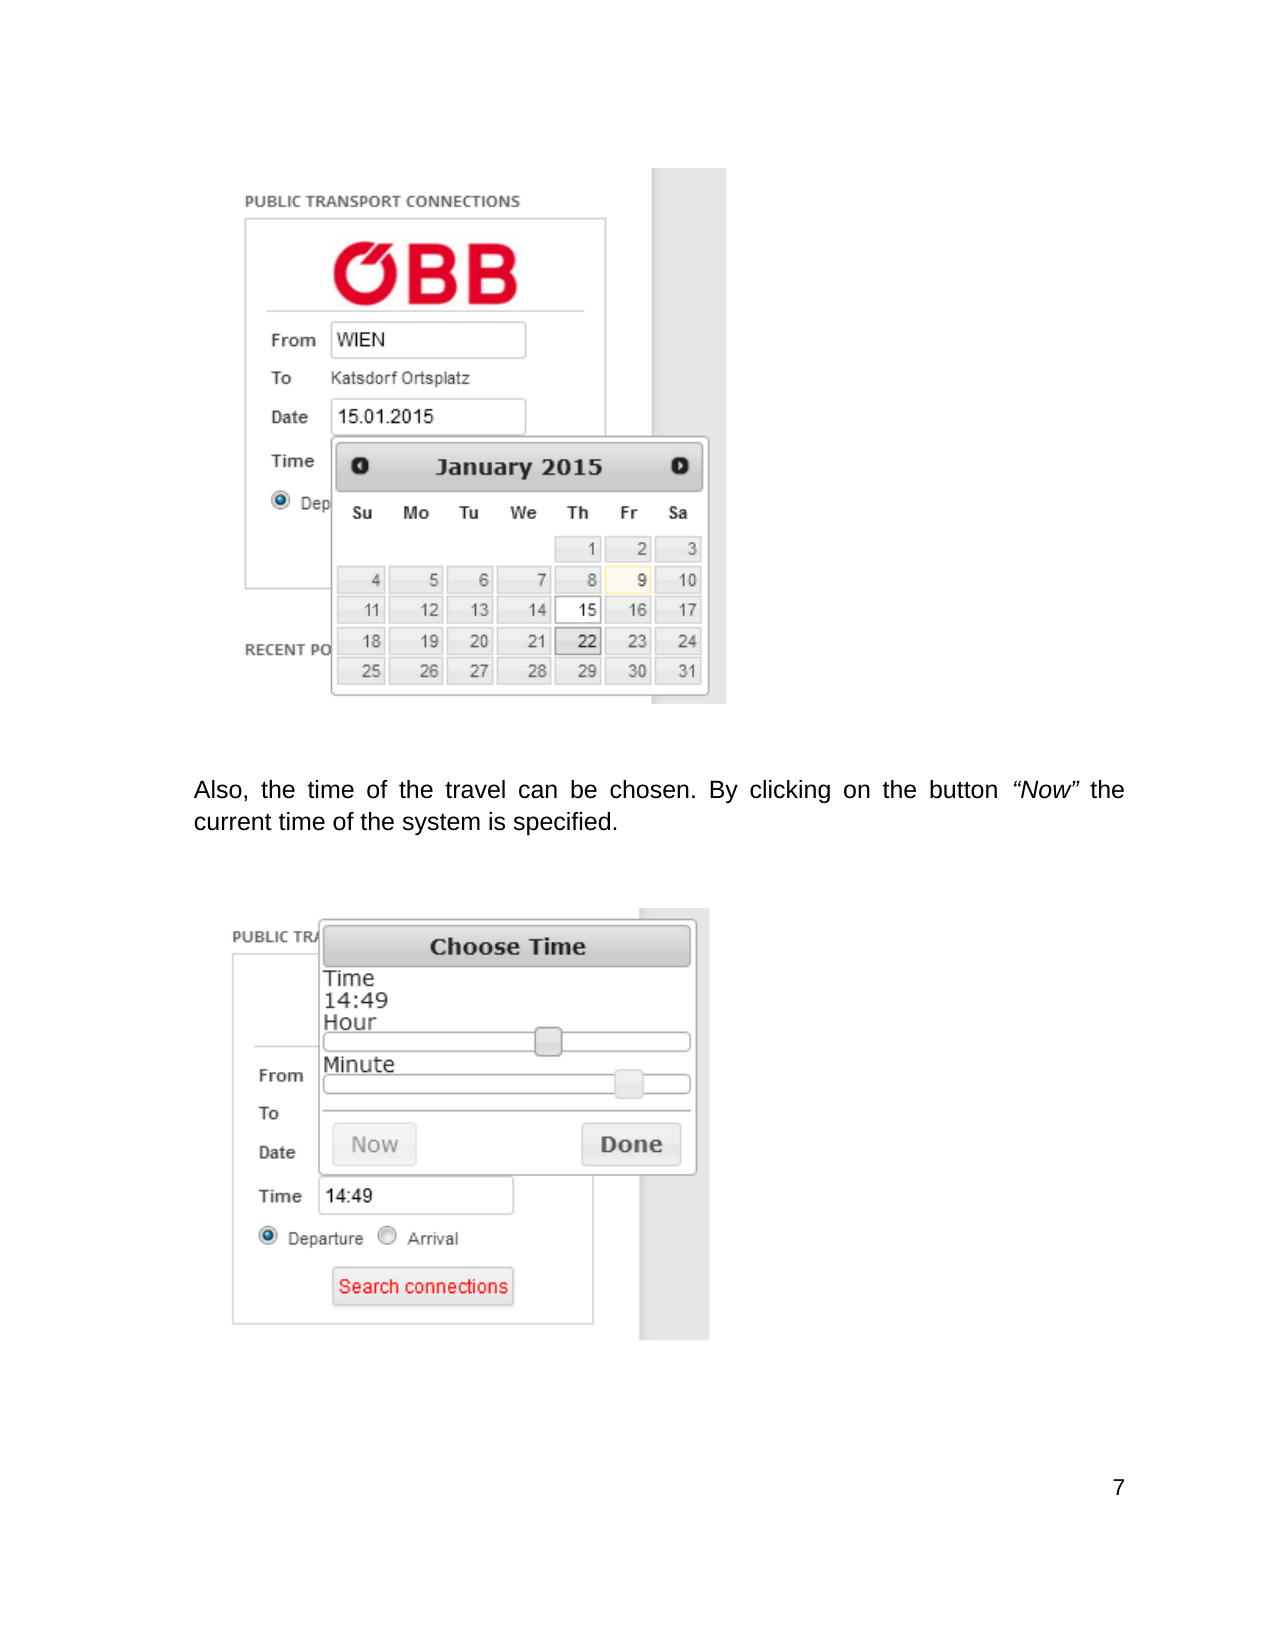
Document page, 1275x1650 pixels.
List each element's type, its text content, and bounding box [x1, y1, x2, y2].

picture [212, 168, 727, 704]
picture [212, 908, 710, 1350]
text Also, the time of the travel can be chosen. By clicking on the button “Now” the current time of the system is specified. [194, 776, 1125, 836]
